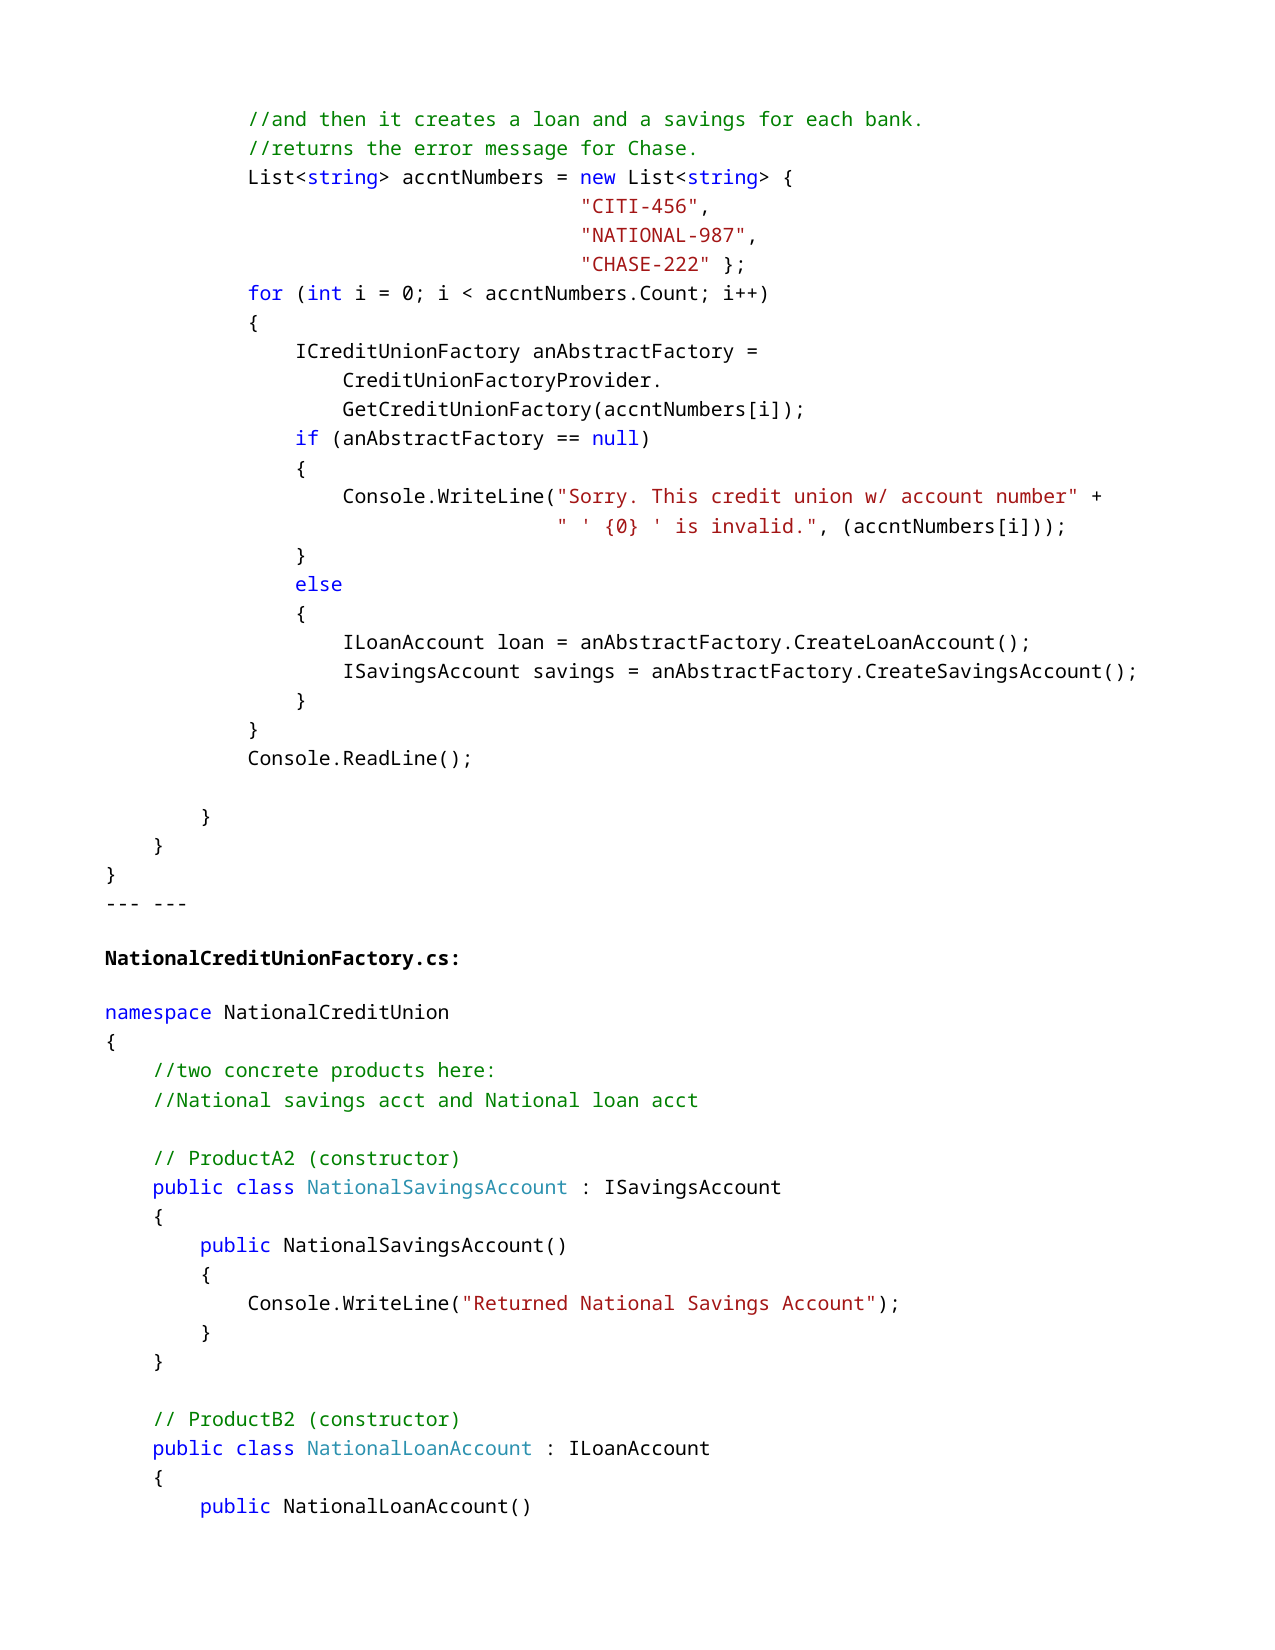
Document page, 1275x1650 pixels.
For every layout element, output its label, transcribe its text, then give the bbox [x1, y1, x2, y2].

text public NationalLoanAccount() [105, 1493, 1170, 1520]
text CreditUnionFactoryProvider. [105, 367, 1170, 393]
text { [105, 1202, 1170, 1229]
text else [105, 570, 1170, 597]
text } [105, 861, 1170, 888]
text public NationalSavingsAccount() [105, 1231, 1170, 1258]
text { [105, 1028, 1170, 1055]
text } [105, 832, 1170, 858]
text Console.WriteLine("Sorry. This credit union w/ account number" + [105, 483, 1170, 510]
text "NATIONAL-987", [105, 221, 1170, 248]
text { [105, 454, 1170, 481]
text " ' {0} ' is invalid.", (accntNumbers[i])); [105, 512, 1170, 539]
text public class NationalLoanAccount : ILoanAccount [105, 1434, 1170, 1462]
text //returns the error message for Chase. [105, 134, 1170, 161]
text { [105, 308, 1170, 335]
text } [105, 802, 1170, 829]
text ILoanAccount loan = anAbstractFactory.CreateLoanAccount(); [105, 628, 1170, 655]
text public class NationalSavingsAccount : ISavingsAccount [105, 1173, 1170, 1200]
text //two concrete products here: [105, 1057, 1170, 1084]
text } [105, 686, 1170, 713]
text NationalCreditUnionFactory.cs: [105, 945, 1170, 972]
text namespace NationalCreditUnion [105, 999, 1170, 1026]
text //National savings acct and National loan acct [105, 1086, 1170, 1113]
text if (anAbstractFactory == null) [105, 425, 1170, 452]
text "CHASE-222" }; [105, 250, 1170, 277]
text //and then it creates a loan and a savings for each bank. [105, 105, 1170, 132]
text Console.WriteLine("Returned National Savings Account"); [105, 1289, 1170, 1316]
text "CITI-456", [105, 192, 1170, 219]
text { [105, 599, 1170, 626]
text for (int i = 0; i < accntNumbers.Count; i++) [105, 279, 1170, 306]
text } [105, 541, 1170, 568]
text // ProductB2 (constructor) [105, 1406, 1170, 1432]
text } [105, 1318, 1170, 1345]
text GetCreditUnionFactory(accntNumbers[i]); [105, 396, 1170, 423]
text { [105, 1260, 1170, 1287]
text } [105, 715, 1170, 742]
text // ProductA2 (constructor) [105, 1144, 1170, 1171]
text Console.ReadLine(); [105, 744, 1170, 771]
text } [105, 1347, 1170, 1374]
text ICreditUnionFactory anAbstractFactory = [105, 337, 1170, 364]
text ISavingsAccount savings = anAbstractFactory.CreateSavingsAccount(); [105, 657, 1170, 684]
text { [105, 1464, 1170, 1491]
text List<string> accntNumbers = new List<string> { [105, 163, 1170, 190]
text --- --- [105, 890, 1170, 917]
